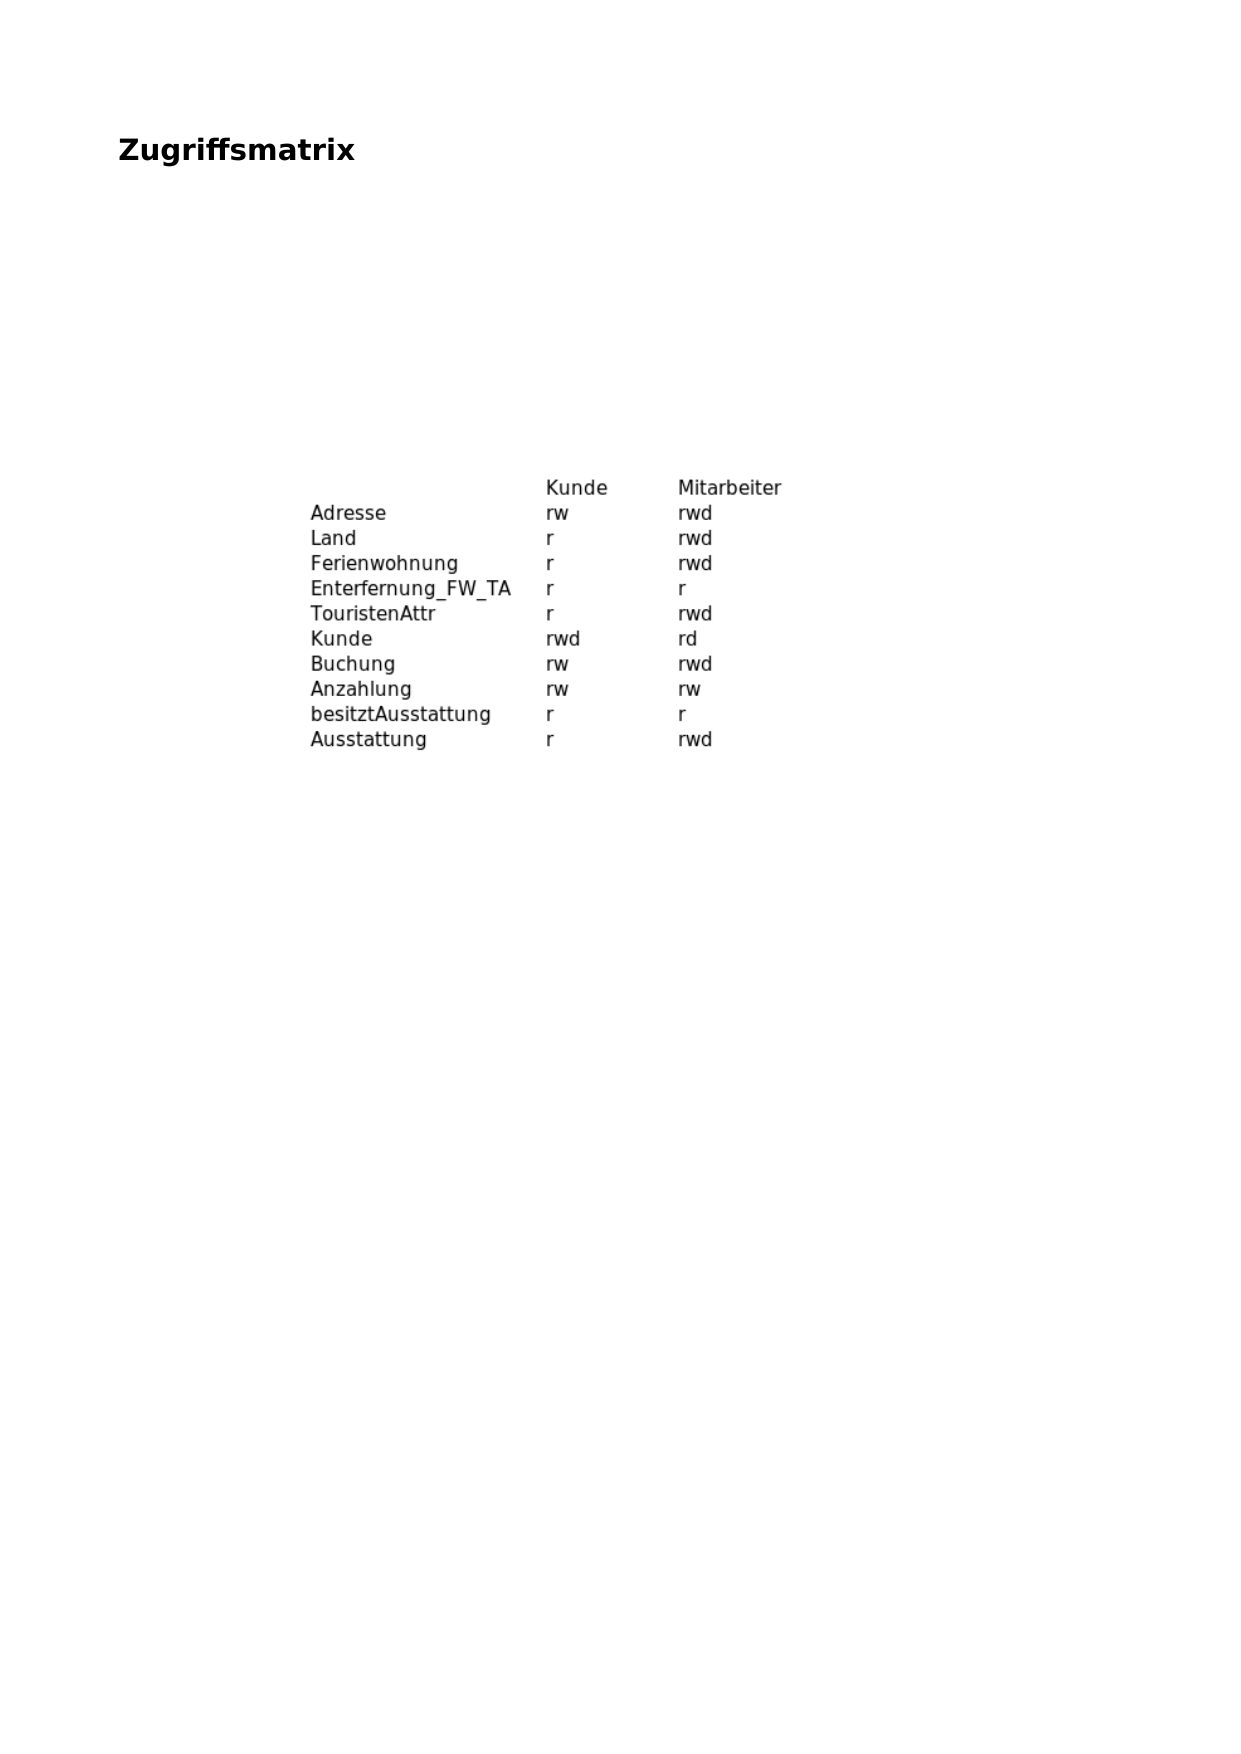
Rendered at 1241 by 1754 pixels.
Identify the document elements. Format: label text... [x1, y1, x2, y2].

subtitle Zugriffsmatrix [118, 133, 1122, 167]
picture [117, 310, 1116, 1722]
